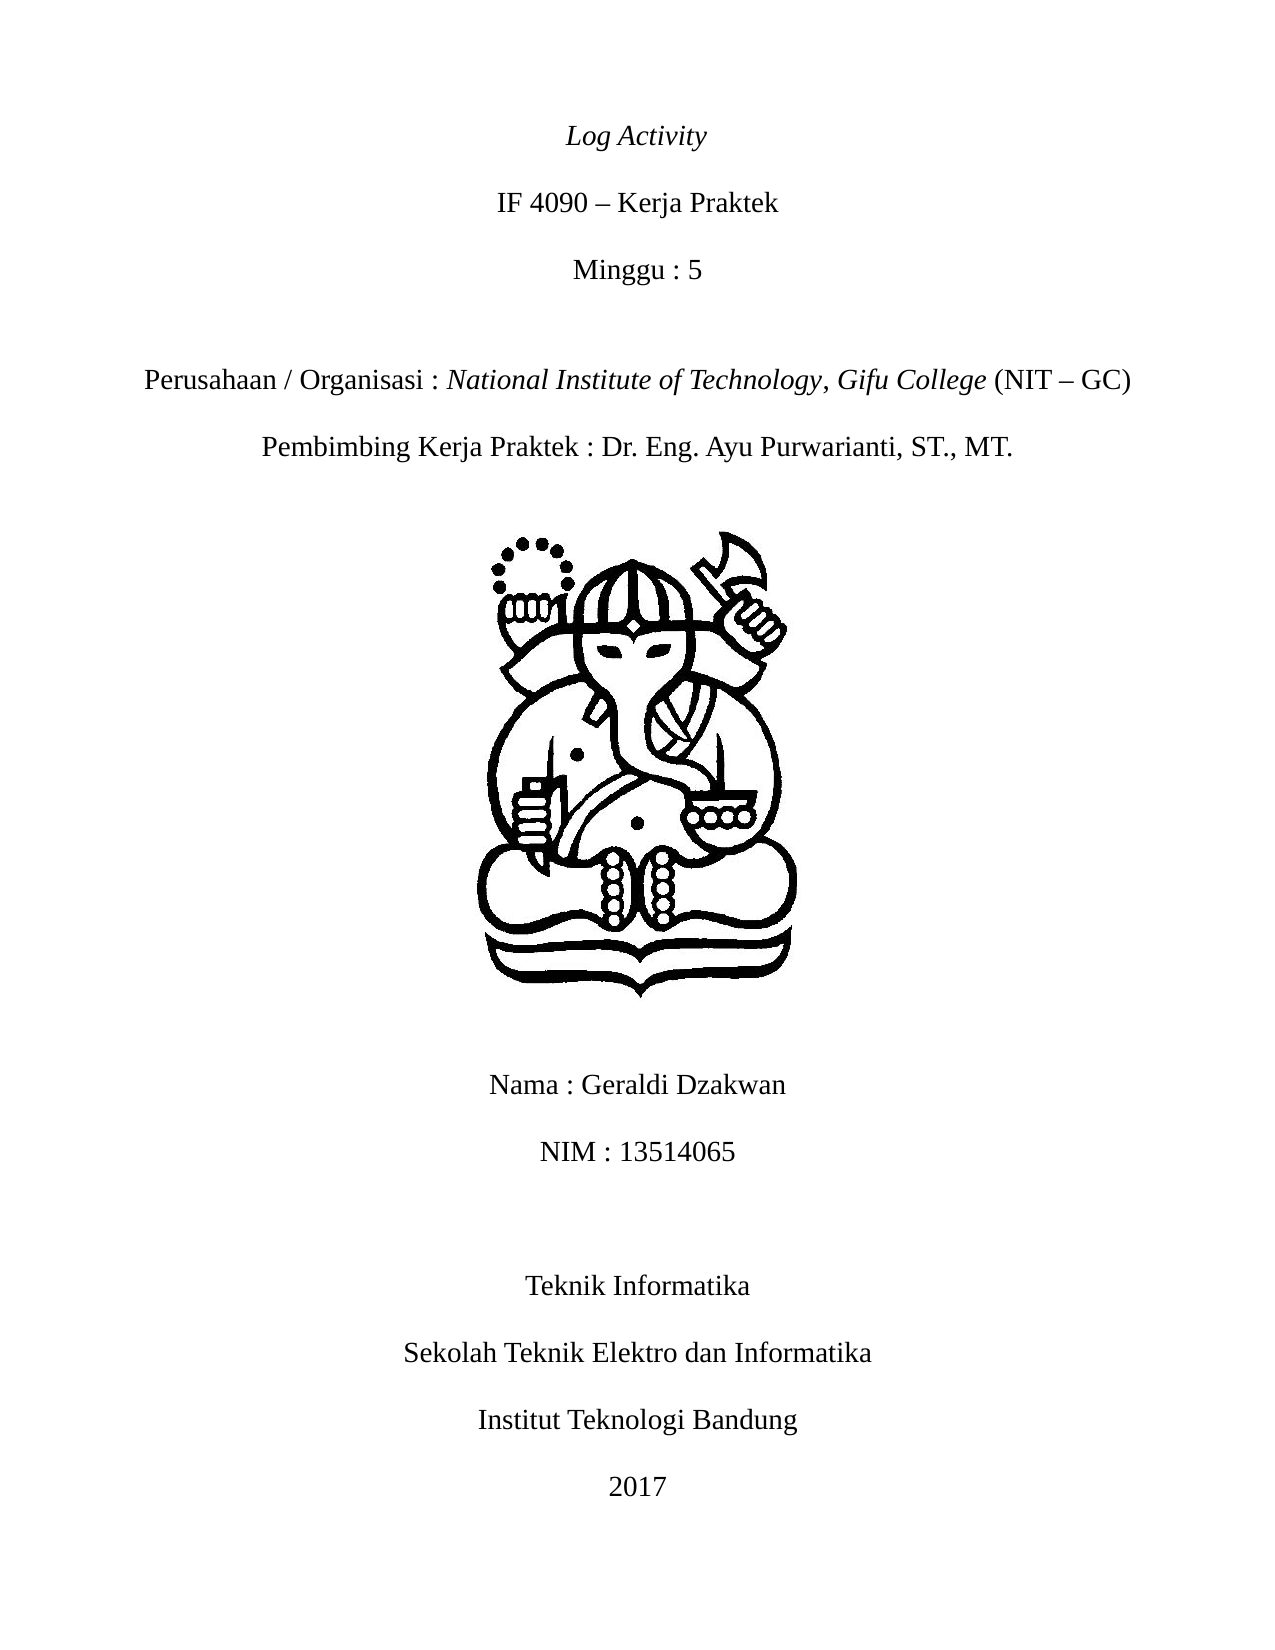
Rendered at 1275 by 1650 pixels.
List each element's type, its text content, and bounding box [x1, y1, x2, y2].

text Nama : Geraldi Dzakwan [118, 1067, 1157, 1100]
text Minggu : 5 [118, 252, 1157, 286]
text NIM : 13514065 [118, 1134, 1157, 1167]
text Pembimbing Kerja Praktek : Dr. Eng. Ayu Purwarianti, ST., MT. [118, 429, 1157, 463]
text Perusahaan / Organisasi : National Institute of Technology, Gifu College (NIT – GC) [118, 362, 1157, 396]
text Teknik Informatika [118, 1268, 1157, 1302]
text 2017 [118, 1469, 1157, 1503]
text Institut Teknologi Bandung [118, 1402, 1157, 1436]
text Log Activity [118, 118, 1157, 152]
picture [443, 496, 832, 1018]
text IF 4090 – Kerja Praktek [118, 185, 1157, 219]
text Sekolah Teknik Elektro dan Informatika [118, 1335, 1157, 1369]
